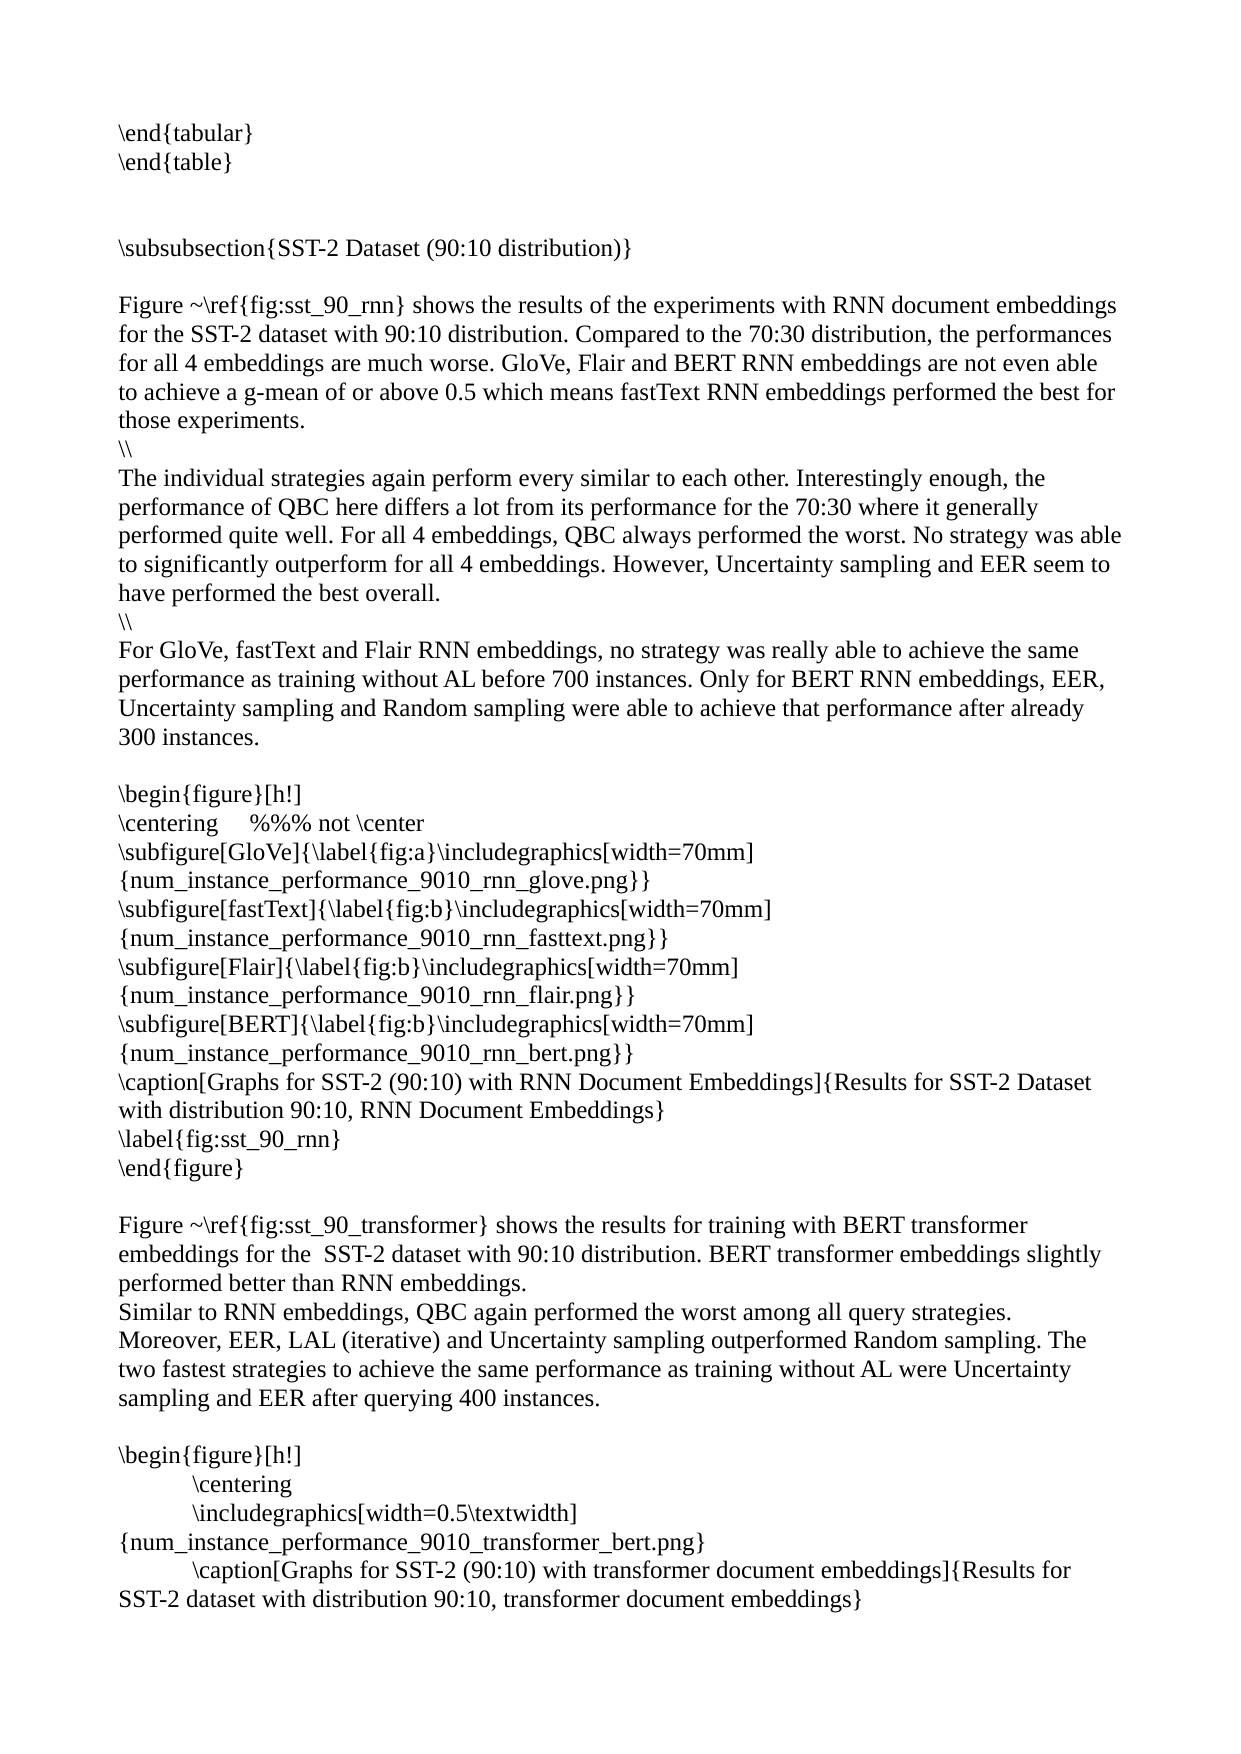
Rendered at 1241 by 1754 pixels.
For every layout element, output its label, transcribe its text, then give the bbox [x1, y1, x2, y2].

text \subfigure[fastText]{\label{fig:b}\includegraphics[width=70mm]{num_instance_performance_9010_rnn_fasttext.png}} [118, 894, 1122, 952]
text \centering [118, 1469, 1122, 1498]
text Figure ~\ref{fig:sst_90_transformer} shows the results for training with BERT transformer embeddings for the SST-2 dataset with 90:10 distribution. BERT transformer embeddings slightly performed better than RNN embeddings. [118, 1211, 1122, 1297]
text \\ [118, 434, 1122, 463]
text \\ [118, 607, 1122, 636]
text \caption[Graphs for SST-2 (90:10) with transformer document embeddings]{Results for SST-2 dataset with distribution 90:10, transformer document embeddings} [118, 1556, 1122, 1613]
text The individual strategies again perform every similar to each other. Interestingly enough, the performance of QBC here differs a lot from its performance for the 70:30 where it generally performed quite well. For all 4 embeddings, QBC always performed the worst. No strategy was able to significantly outperform for all 4 embeddings. However, Uncertainty sampling and EER seem to have performed the best overall. [118, 463, 1122, 607]
text \includegraphics[width=0.5\textwidth]{num_instance_performance_9010_transformer_bert.png} [118, 1498, 1122, 1556]
text Moreover, EER, LAL (iterative) and Uncertainty sampling outperformed Random sampling. The two fastest strategies to achieve the same performance as training without AL were Uncertainty sampling and EER after querying 400 instances. [118, 1326, 1122, 1412]
text \subfigure[GloVe]{\label{fig:a}\includegraphics[width=70mm]{num_instance_performance_9010_rnn_glove.png}} [118, 837, 1122, 894]
text \label{fig:sst_90_rnn} [118, 1124, 1122, 1153]
text \centering %%% not \center [118, 808, 1122, 837]
text \subfigure[Flair]{\label{fig:b}\includegraphics[width=70mm]{num_instance_performance_9010_rnn_flair.png}} [118, 952, 1122, 1009]
text For GloVe, fastText and Flair RNN embeddings, no strategy was really able to achieve the same performance as training without AL before 700 instances. Only for BERT RNN embeddings, EER, Uncertainty sampling and Random sampling were able to achieve that performance after already 300 instances. [118, 636, 1122, 751]
text \end{tabular} [118, 118, 1122, 147]
text \subsubsection{SST-2 Dataset (90:10 distribution)} [118, 233, 1122, 262]
text \end{figure} [118, 1153, 1122, 1182]
text \begin{figure}[h!] [118, 1441, 1122, 1469]
text \caption[Graphs for SST-2 (90:10) with RNN Document Embeddings]{Results for SST-2 Dataset with distribution 90:10, RNN Document Embeddings} [118, 1067, 1122, 1124]
text Figure ~\ref{fig:sst_90_rnn} shows the results of the experiments with RNN document embeddings for the SST-2 dataset with 90:10 distribution. Compared to the 70:30 distribution, the performances for all 4 embeddings are much worse. GloVe, Flair and BERT RNN embeddings are not even able to achieve a g-mean of or above 0.5 which means fastText RNN embeddings performed the best for those experiments. [118, 291, 1122, 434]
text \end{table} [118, 147, 1122, 176]
text \subfigure[BERT]{\label{fig:b}\includegraphics[width=70mm]{num_instance_performance_9010_rnn_bert.png}} [118, 1009, 1122, 1067]
text \begin{figure}[h!] [118, 779, 1122, 808]
text Similar to RNN embeddings, QBC again performed the worst among all query strategies. [118, 1297, 1122, 1326]
